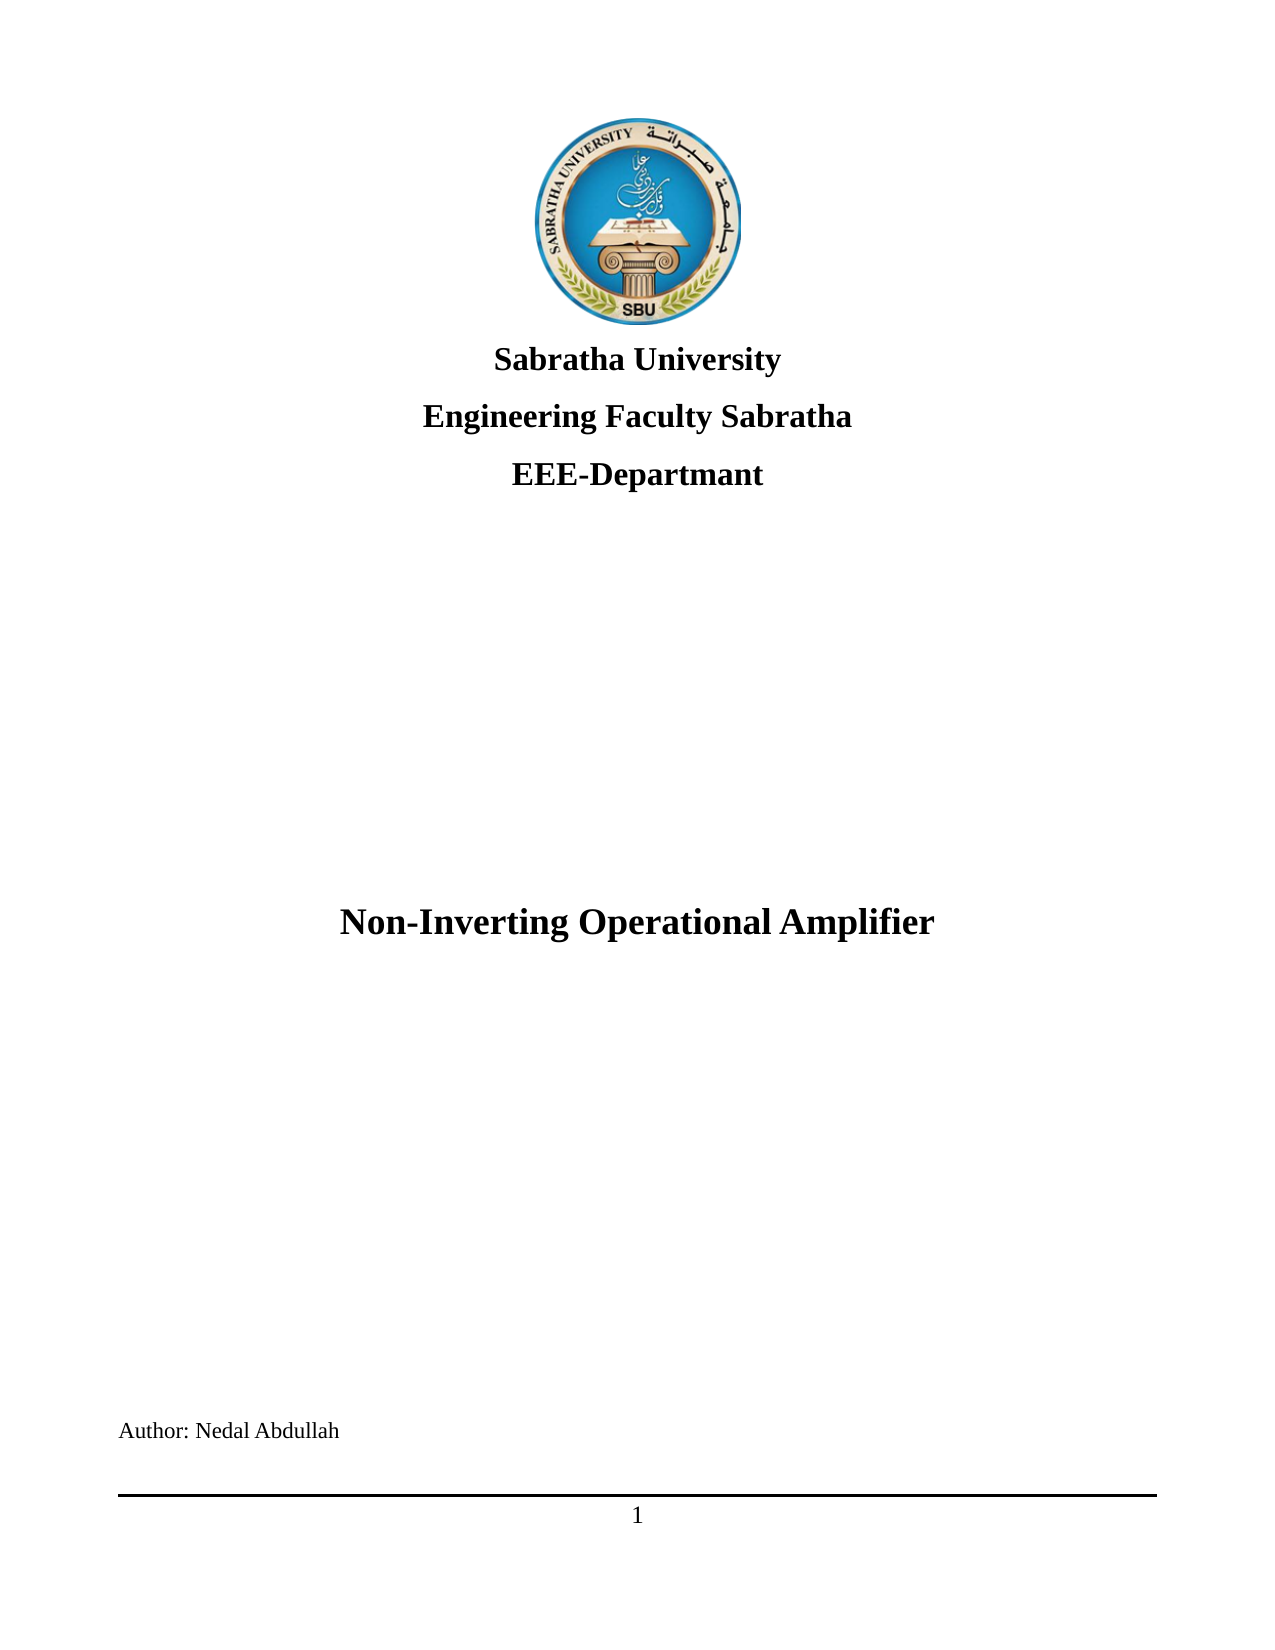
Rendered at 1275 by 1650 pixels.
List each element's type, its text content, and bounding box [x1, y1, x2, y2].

text Sabratha University [118, 339, 1157, 377]
text Author: Nedal Abdullah [118, 1417, 1157, 1443]
text EEE-Departmant [118, 454, 1157, 492]
picture [534, 118, 741, 325]
text Engineering Faculty Sabratha [118, 397, 1157, 435]
text Non-Inverting Operational Amplifier [118, 900, 1157, 943]
